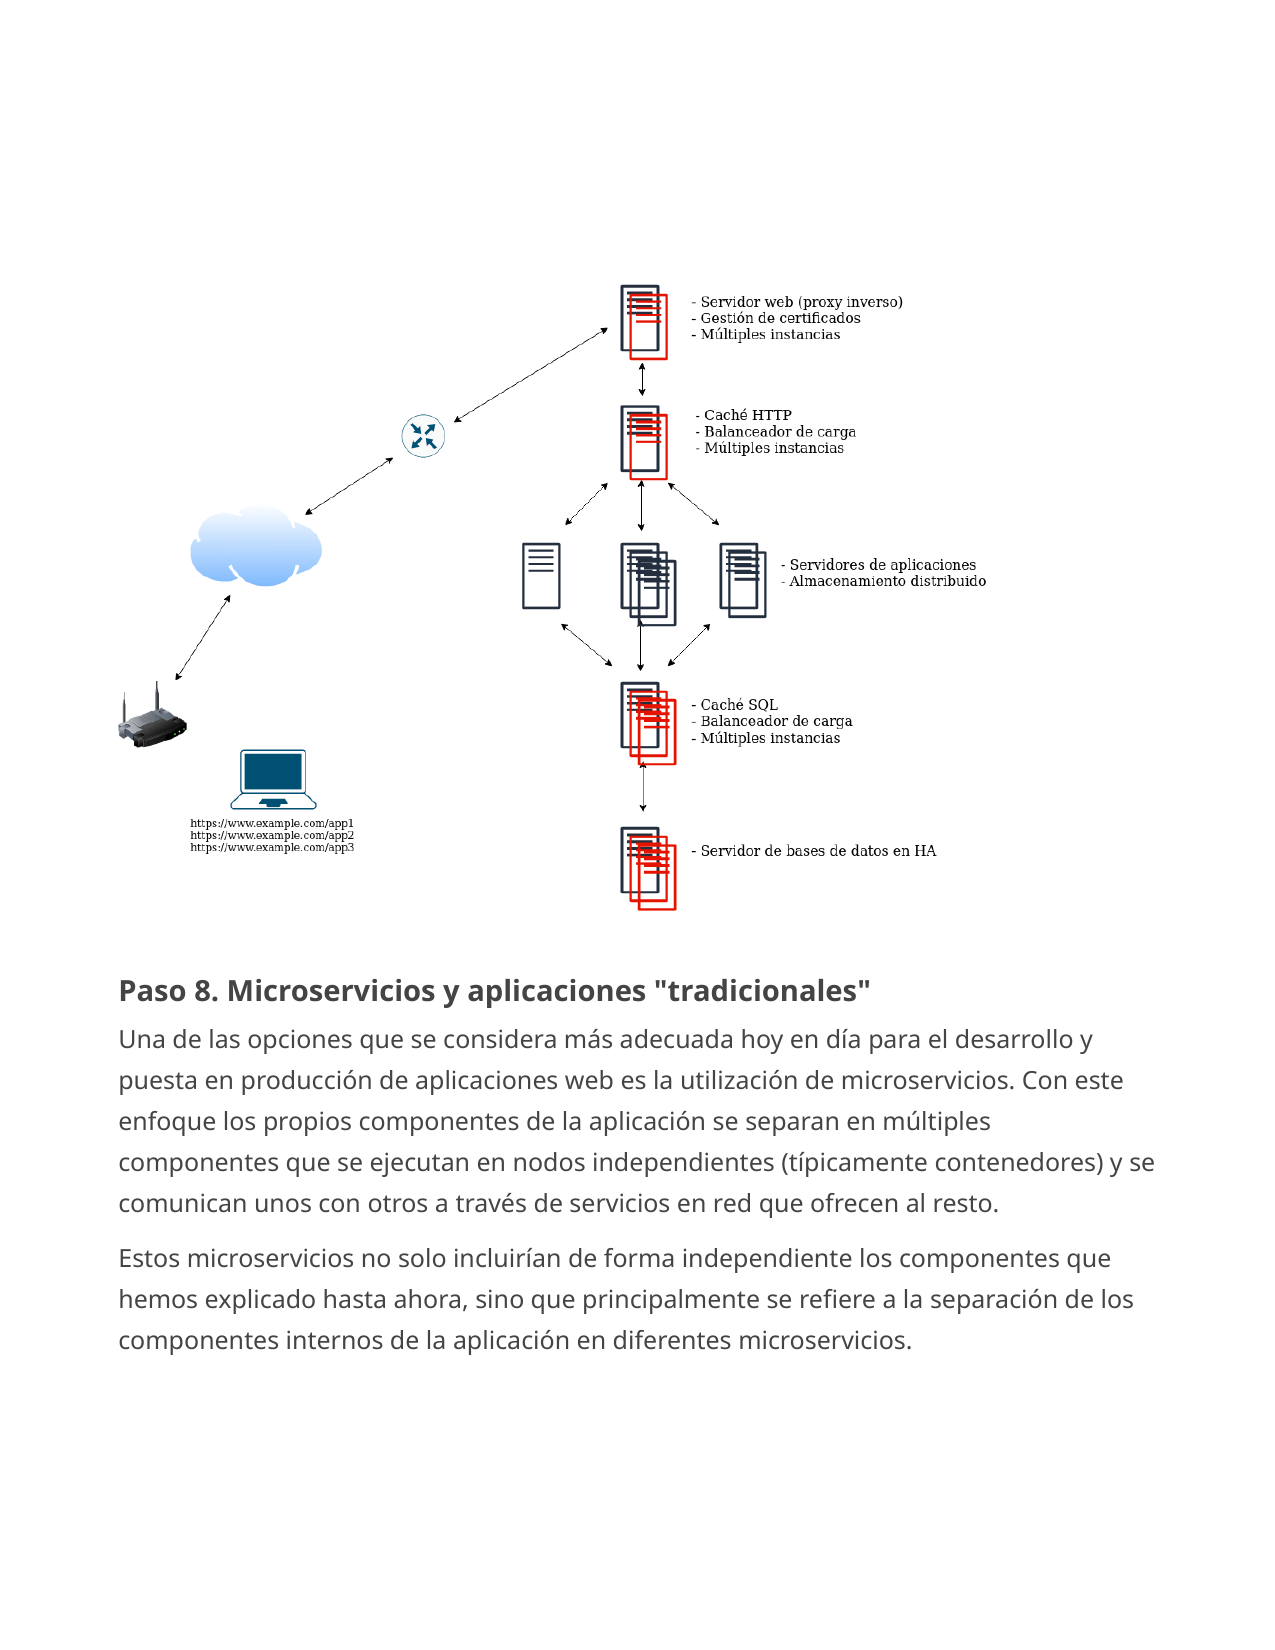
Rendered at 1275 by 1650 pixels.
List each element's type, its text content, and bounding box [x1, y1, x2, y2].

picture [118, 284, 1157, 911]
text Una de las opciones que se considera más adecuada hoy en día para el desarrollo y puesta en producción de aplicaciones web es la utilización de microservicios. Con este enfoque los propios componentes de la aplicación se separan en múltiples componentes que se ejecutan en nodos independientes (típicamente contenedores) y se comunican unos con otros a través de servicios en red que ofrecen al resto. [118, 1022, 1157, 1219]
text Estos microservicios no solo incluirían de forma independiente los componentes que hemos explicado hasta ahora, sino que principalmente se refiere a la separación de los componentes internos de la aplicación en diferentes microservicios. [118, 1241, 1157, 1356]
subtitle Paso 8. Microservicios y aplicaciones "tradicionales" [118, 970, 1157, 1009]
